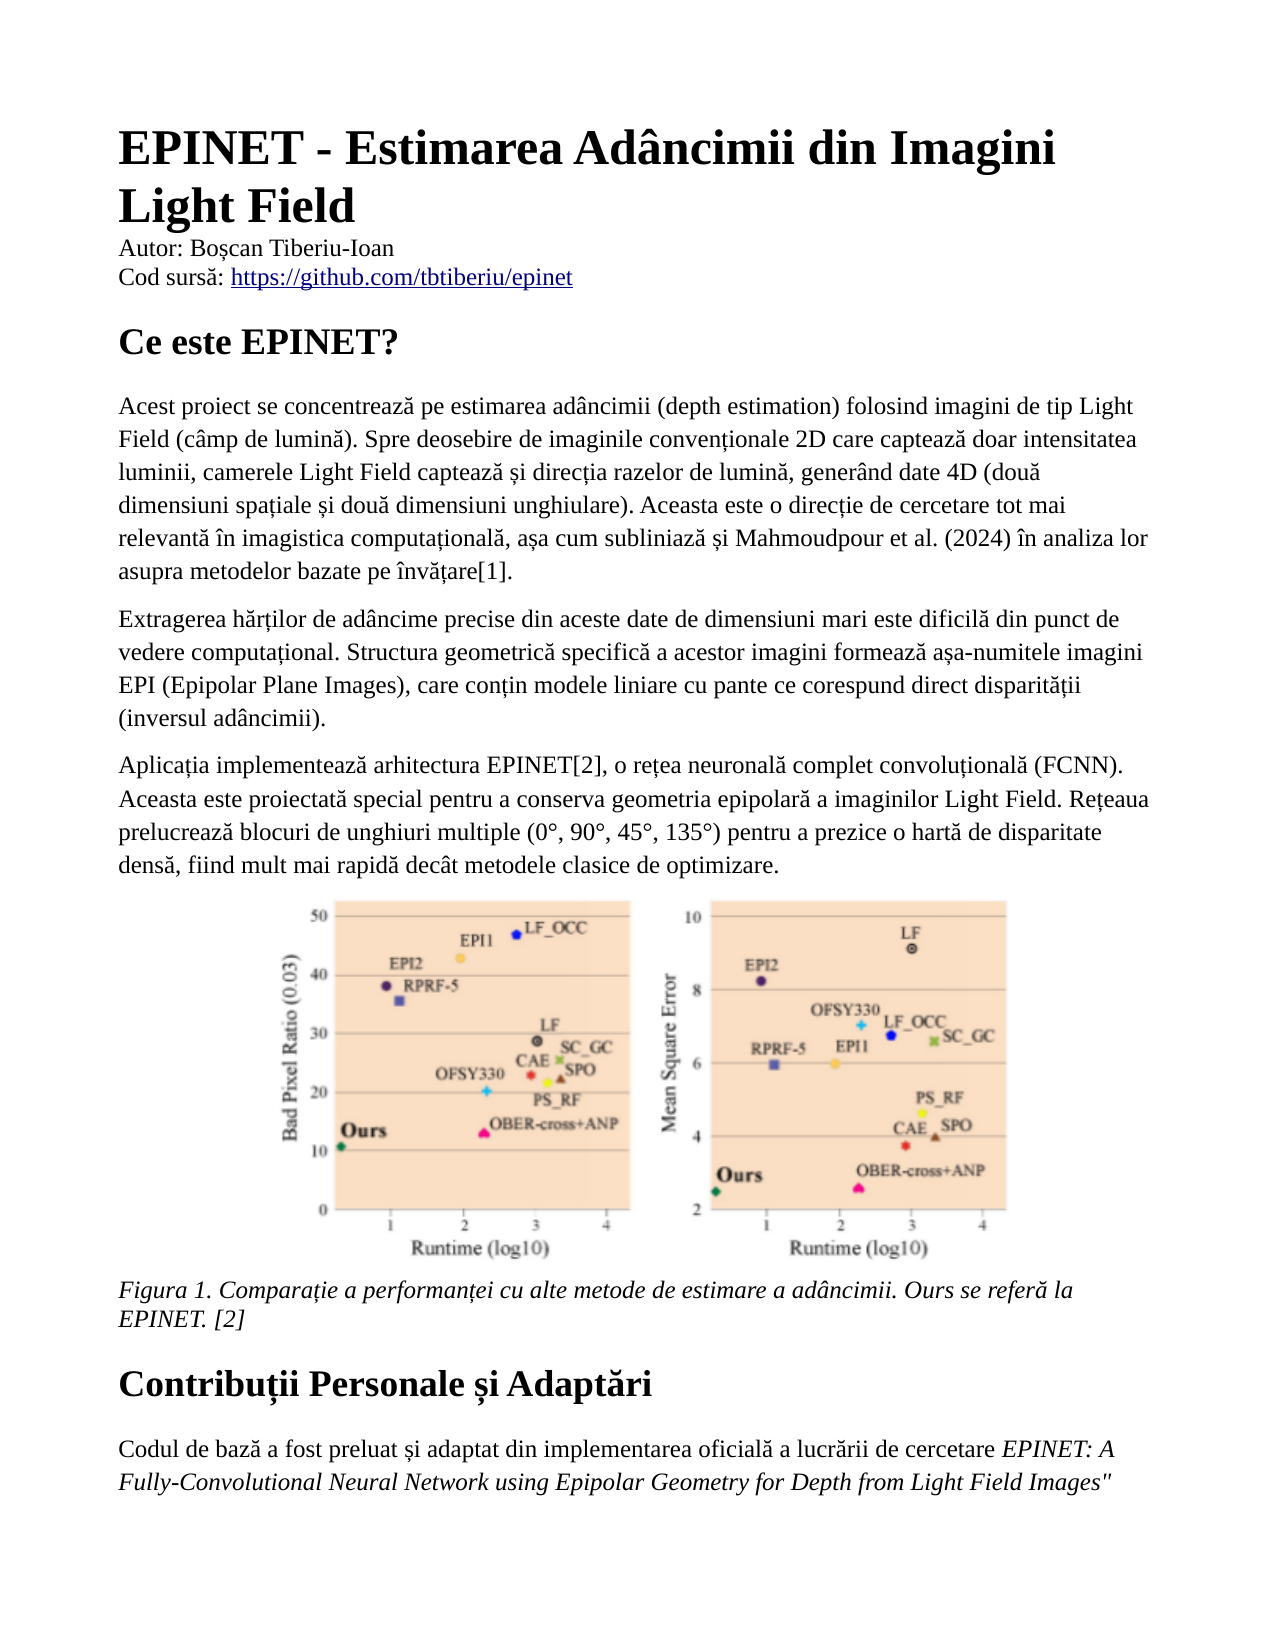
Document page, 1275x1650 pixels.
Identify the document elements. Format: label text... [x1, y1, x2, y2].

text Extragerea hărților de adâncime precise din aceste date de dimensiuni mari este dificilă din punct de vedere computațional. Structura geometrică specifică a acestor imagini formează așa-numitele imagini EPI (Epipolar Plane Images), care conțin modele liniare cu pante ce corespund direct disparității (inversul adâncimii). [118, 604, 1157, 732]
text Autor: Boșcan Tiberiu-Ioan [118, 233, 1157, 262]
picture [265, 897, 1011, 1270]
text Aplicația implementează arhitectura EPINET[2], o rețea neuronală complet convoluțională (FCNN). Aceasta este proiectată special pentru a conserva geometria epipolară a imaginilor Light Field. Rețeaua prelucrează blocuri de unghiuri multiple (0°, 90°, 45°, 135°) pentru a prezice o hartă de disparitate densă, fiind mult mai rapidă decât metodele clasice de optimizare. [118, 751, 1157, 878]
text Cod sursă: https://github.com/tbtiberiu/epinet [118, 262, 1157, 291]
text Acest proiect se concentrează pe estimarea adâncimii (depth estimation) folosind imagini de tip Light Field (câmp de lumină). Spre deosebire de imaginile convenționale 2D care captează doar intensitatea luminii, camerele Light Field captează și direcția razelor de lumină, generând date 4D (două dimensiuni spațiale și două dimensiuni unghiulare). Aceasta este o direcție de cercetare tot mai relevantă în imagistica computațională, așa cum subliniază și Mahmoudpour et al. (2024) în analiza lor asupra metodelor bazate pe învățare[1]. [118, 391, 1157, 585]
text Figura 1. Comparație a performanței cu alte metode de estimare a adâncimii. Ours se referă la EPINET. [2] [118, 1276, 1157, 1333]
text Ce este EPINET? [118, 319, 1157, 362]
text Contribuții Personale și Adaptări [118, 1362, 1157, 1405]
text EPINET - Estimarea Adâncimii din Imagini Light Field [118, 118, 1157, 233]
text Codul de bază a fost preluat și adaptat din implementarea oficială a lucrării de cercetare EPINET: A Fully-Convolutional Neural Network using Epipolar Geometry for Depth from Light Field Images" [118, 1434, 1157, 1495]
